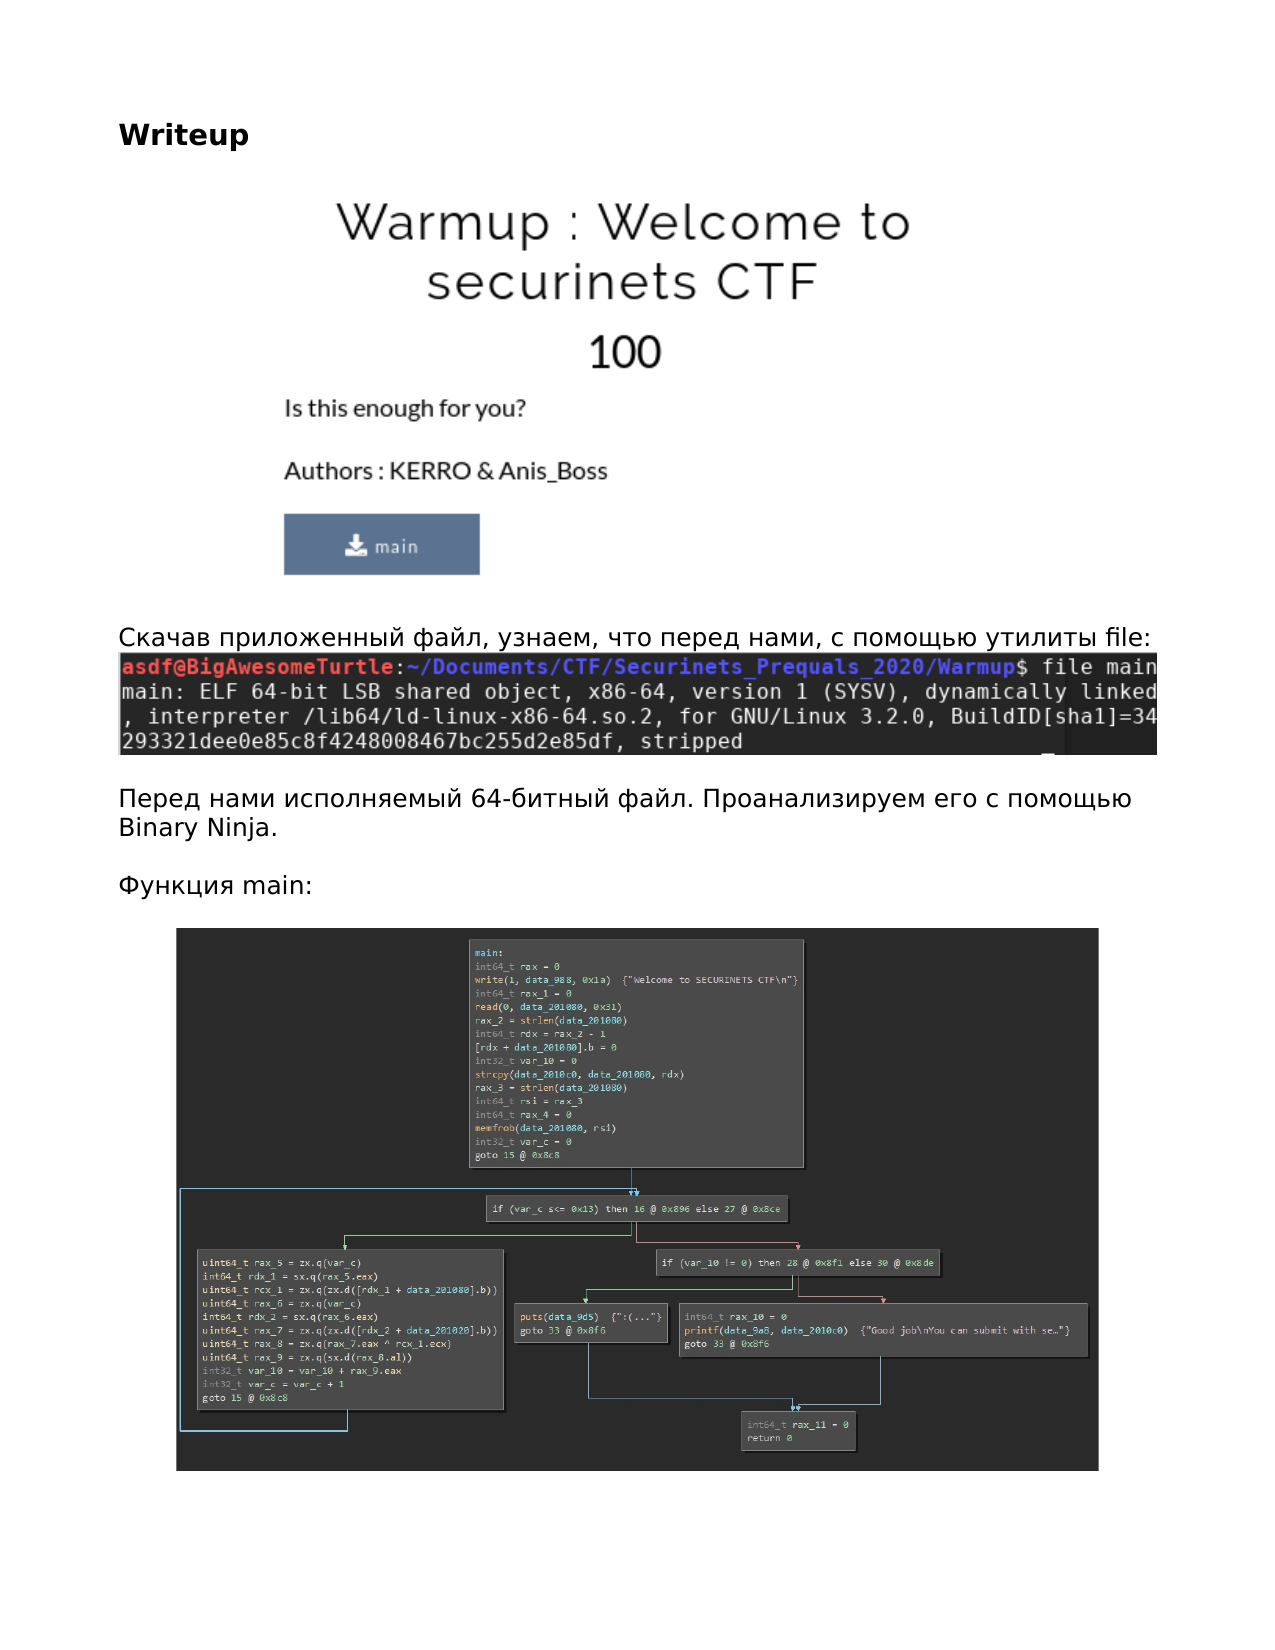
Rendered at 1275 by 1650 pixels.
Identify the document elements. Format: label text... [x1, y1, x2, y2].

text Скачав приложенный файл, узнаем, что перед нами, с помощью утилиты file: [118, 623, 1157, 652]
text Writeup [118, 118, 1157, 152]
picture [275, 186, 1000, 594]
text Функция main: [118, 871, 1157, 900]
text Перед нами исполняемый 64-битный файл. Проанализируем его с помощью Binary Ninja. [118, 784, 1157, 842]
picture [176, 928, 1099, 1471]
picture [118, 652, 1157, 755]
